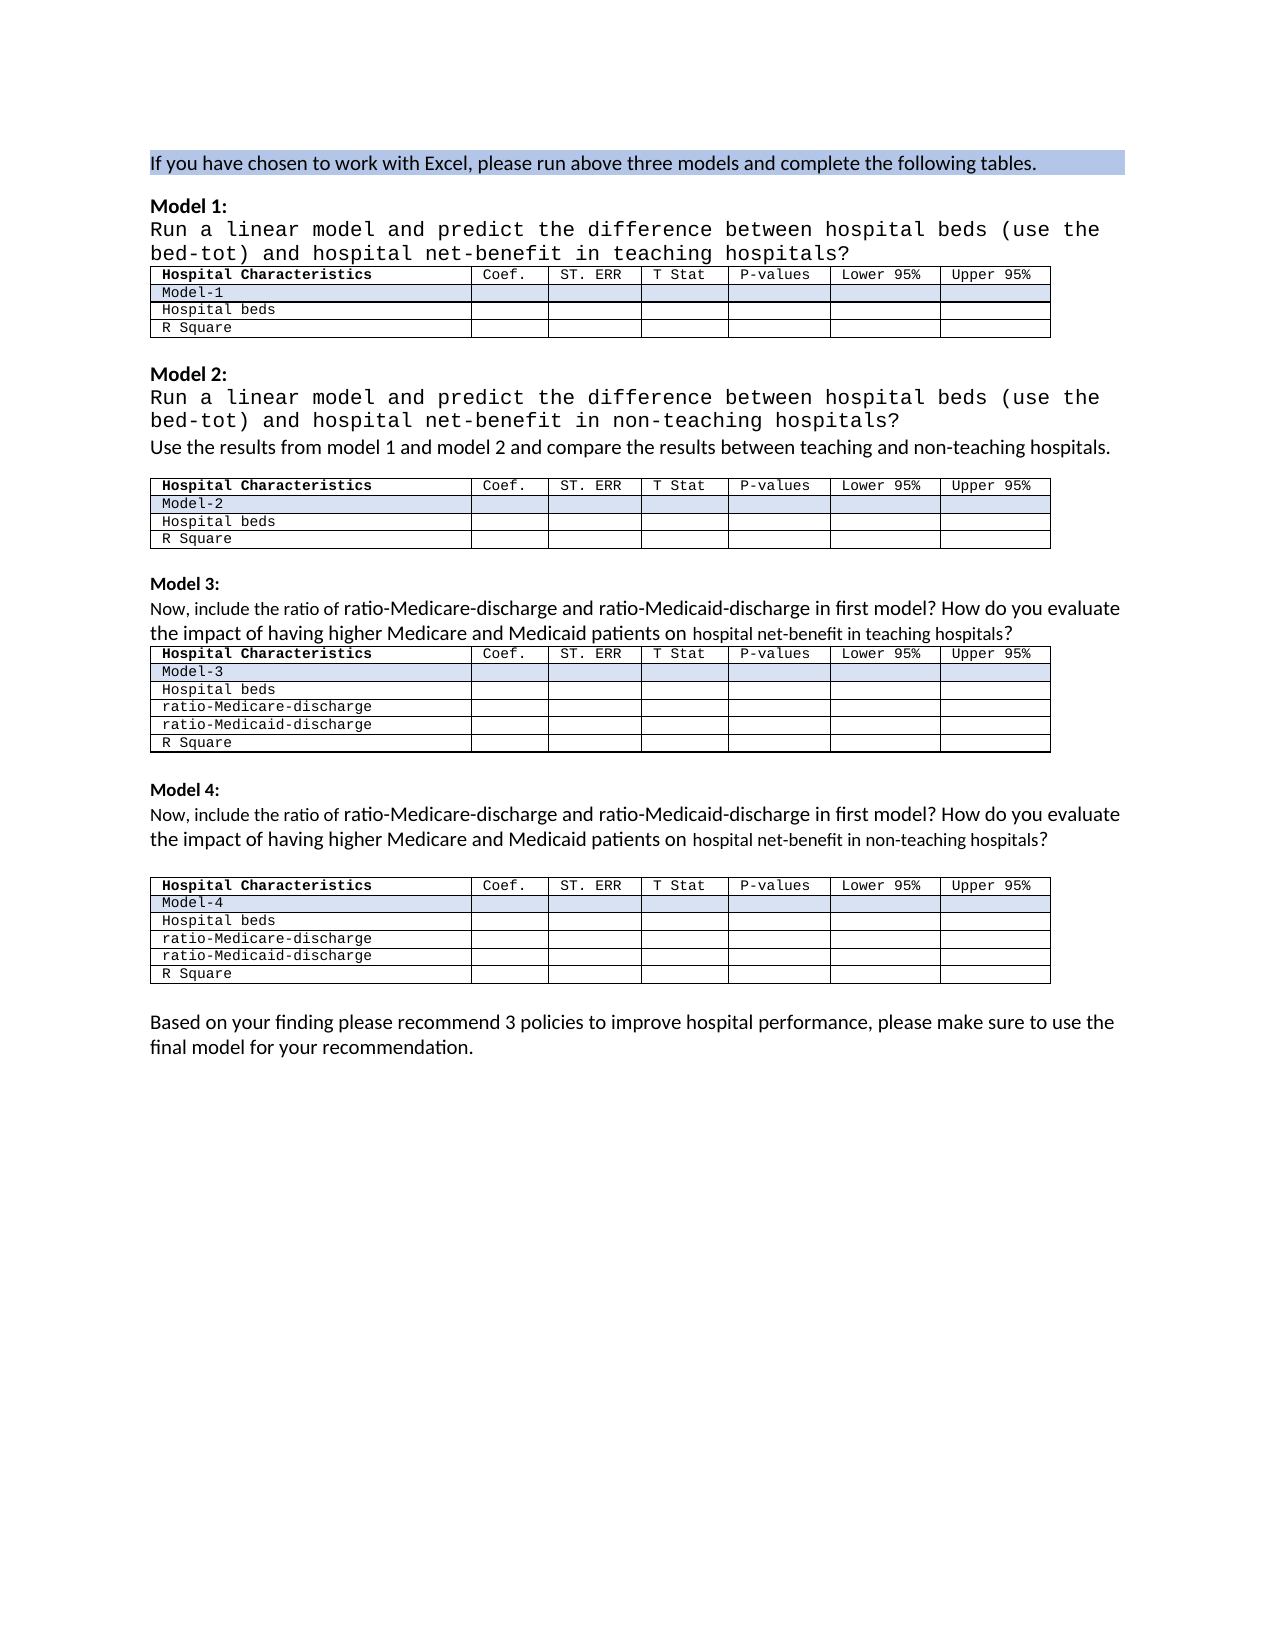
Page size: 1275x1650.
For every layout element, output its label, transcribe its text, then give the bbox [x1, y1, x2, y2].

table_cell [472, 949, 548, 965]
text Model 1: [150, 193, 1125, 219]
table_cell [831, 285, 940, 301]
table_header Upper 95% [941, 647, 1050, 663]
table_cell [831, 896, 940, 912]
table_cell Hospital beds [151, 682, 471, 698]
table_cell [941, 320, 1050, 337]
table_header Coef. [472, 878, 548, 894]
table_cell [549, 966, 641, 983]
table_header Coef. [472, 267, 548, 284]
table_cell [831, 949, 940, 965]
table_cell [472, 664, 548, 681]
table_cell [729, 320, 830, 337]
table_cell [642, 320, 728, 337]
table_cell [831, 496, 940, 513]
table_cell Hospital beds [151, 303, 471, 319]
table_header ST. ERR [549, 479, 641, 495]
table_cell [729, 514, 830, 530]
table_cell [472, 303, 548, 319]
table_cell Model-3 [151, 664, 471, 681]
text Use the results from model 1 and model 2 and compare the results between teaching and non-teaching hospitals. [150, 434, 1125, 459]
text Model 2: [150, 361, 1125, 387]
table_cell [642, 531, 728, 548]
table_cell [642, 913, 728, 930]
table_cell [831, 682, 940, 698]
table_cell [549, 664, 641, 681]
table_cell [831, 514, 940, 530]
table_header P-values [729, 479, 830, 495]
table_cell [729, 913, 830, 930]
table_cell [729, 531, 830, 548]
table_cell [941, 949, 1050, 965]
table_cell [642, 285, 728, 301]
table_cell Hospital beds [151, 514, 471, 530]
table_cell ratio-Medicaid-discharge [151, 717, 471, 734]
table_cell [642, 931, 728, 947]
table_cell [549, 896, 641, 912]
table_cell [549, 320, 641, 337]
table_cell [941, 682, 1050, 698]
table_cell [729, 682, 830, 698]
table_cell [472, 700, 548, 716]
table_cell [941, 966, 1050, 983]
table_cell Hospital beds [151, 913, 471, 930]
table_cell [831, 664, 940, 681]
text Model 3: [150, 572, 1125, 595]
table_cell [642, 735, 728, 751]
table_header Upper 95% [941, 479, 1050, 495]
table_cell [941, 514, 1050, 530]
table_header T Stat [642, 878, 728, 894]
table_header Hospital Characteristics [151, 647, 471, 663]
table_header Lower 95% [831, 267, 940, 284]
table_cell [642, 664, 728, 681]
table_cell R Square [151, 531, 471, 548]
text Model 4: [150, 778, 1125, 801]
table_cell ratio-Medicare-discharge [151, 700, 471, 716]
table_cell [472, 966, 548, 983]
table_cell [549, 682, 641, 698]
table_cell [472, 320, 548, 337]
table_cell [831, 966, 940, 983]
table_cell [729, 949, 830, 965]
table_cell [831, 320, 940, 337]
table_cell [472, 285, 548, 301]
table_cell [549, 913, 641, 930]
table_header P-values [729, 267, 830, 284]
table_cell [472, 682, 548, 698]
table_cell [831, 303, 940, 319]
table_cell [729, 496, 830, 513]
table_cell [729, 285, 830, 301]
table_cell [642, 303, 728, 319]
table_cell Model-4 [151, 896, 471, 912]
table_cell ratio-Medicaid-discharge [151, 949, 471, 965]
table_header T Stat [642, 267, 728, 284]
table_cell ratio-Medicare-discharge [151, 931, 471, 947]
table_cell [549, 700, 641, 716]
table_header Lower 95% [831, 878, 940, 894]
table_cell [831, 700, 940, 716]
table_cell [831, 913, 940, 930]
table_cell [729, 717, 830, 734]
table_cell [729, 931, 830, 947]
table_cell [941, 700, 1050, 716]
table_cell [549, 735, 641, 751]
table_cell [729, 896, 830, 912]
table_header ST. ERR [549, 267, 641, 284]
table_header T Stat [642, 479, 728, 495]
table_cell [941, 931, 1050, 947]
table_header Upper 95% [941, 878, 1050, 894]
table_header P-values [729, 878, 830, 894]
table_cell [941, 735, 1050, 751]
table_cell [549, 931, 641, 947]
table_cell [941, 285, 1050, 301]
table_cell [549, 717, 641, 734]
table_cell Model-1 [151, 285, 471, 301]
table_cell [642, 949, 728, 965]
table_header ST. ERR [549, 878, 641, 894]
table_header Lower 95% [831, 479, 940, 495]
table_header Hospital Characteristics [151, 479, 471, 495]
table_header P-values [729, 647, 830, 663]
table_cell [831, 717, 940, 734]
table_cell [831, 531, 940, 548]
table_cell [941, 896, 1050, 912]
table_cell [642, 682, 728, 698]
table_header Coef. [472, 479, 548, 495]
table_header Lower 95% [831, 647, 940, 663]
text Run a linear model and predict the difference between hospital beds (use the bed-tot) and hospital net-benefit in teaching hospitals? [150, 219, 1125, 266]
table_cell [941, 664, 1050, 681]
table_cell [729, 966, 830, 983]
table_header Hospital Characteristics [151, 267, 471, 284]
table_cell [729, 664, 830, 681]
table_cell [472, 717, 548, 734]
table_cell [831, 735, 940, 751]
table_cell [941, 303, 1050, 319]
table_cell R Square [151, 966, 471, 983]
table_cell [642, 966, 728, 983]
table_header Coef. [472, 647, 548, 663]
table_cell [941, 496, 1050, 513]
table_cell [941, 531, 1050, 548]
table_cell [642, 496, 728, 513]
text Now, include the ratio of ratio-Medicare-discharge and ratio-Medicaid-discharge in first model? How do you evaluate the impact of having higher Medicare and Medicaid patients on hospital net-benefit in teaching hospitals? [150, 595, 1125, 646]
table_cell [472, 735, 548, 751]
table_cell [941, 717, 1050, 734]
table_cell [472, 896, 548, 912]
table_cell [642, 717, 728, 734]
text Now, include the ratio of ratio-Medicare-discharge and ratio-Medicaid-discharge in first model? How do you evaluate the impact of having higher Medicare and Medicaid patients on hospital net-benefit in non-teaching hospitals? [150, 801, 1125, 852]
table_cell [642, 514, 728, 530]
table_cell [472, 514, 548, 530]
text Run a linear model and predict the difference between hospital beds (use the bed-tot) and hospital net-benefit in non-teaching hospitals? [150, 387, 1125, 434]
table_cell [472, 931, 548, 947]
table_cell [729, 303, 830, 319]
table_cell [549, 303, 641, 319]
table_cell [549, 531, 641, 548]
table_cell [472, 496, 548, 513]
table_cell [642, 700, 728, 716]
table_cell [472, 913, 548, 930]
table_cell R Square [151, 320, 471, 337]
text If you have chosen to work with Excel, please run above three models and complete the following tables. [150, 150, 1125, 175]
table_cell [549, 514, 641, 530]
table_cell [549, 285, 641, 301]
table_cell [549, 949, 641, 965]
table_header Upper 95% [941, 267, 1050, 284]
text Based on your finding please recommend 3 policies to improve hospital performance, please make sure to use the final model for your recommendation. [150, 1009, 1125, 1060]
table_cell [831, 931, 940, 947]
table_cell [729, 735, 830, 751]
table_cell R Square [151, 735, 471, 751]
table_header ST. ERR [549, 647, 641, 663]
table_header T Stat [642, 647, 728, 663]
table_cell Model-2 [151, 496, 471, 513]
table_cell [941, 913, 1050, 930]
table_cell [549, 496, 641, 513]
table_cell [729, 700, 830, 716]
table_cell [642, 896, 728, 912]
table_cell [472, 531, 548, 548]
table_header Hospital Characteristics [151, 878, 471, 894]
